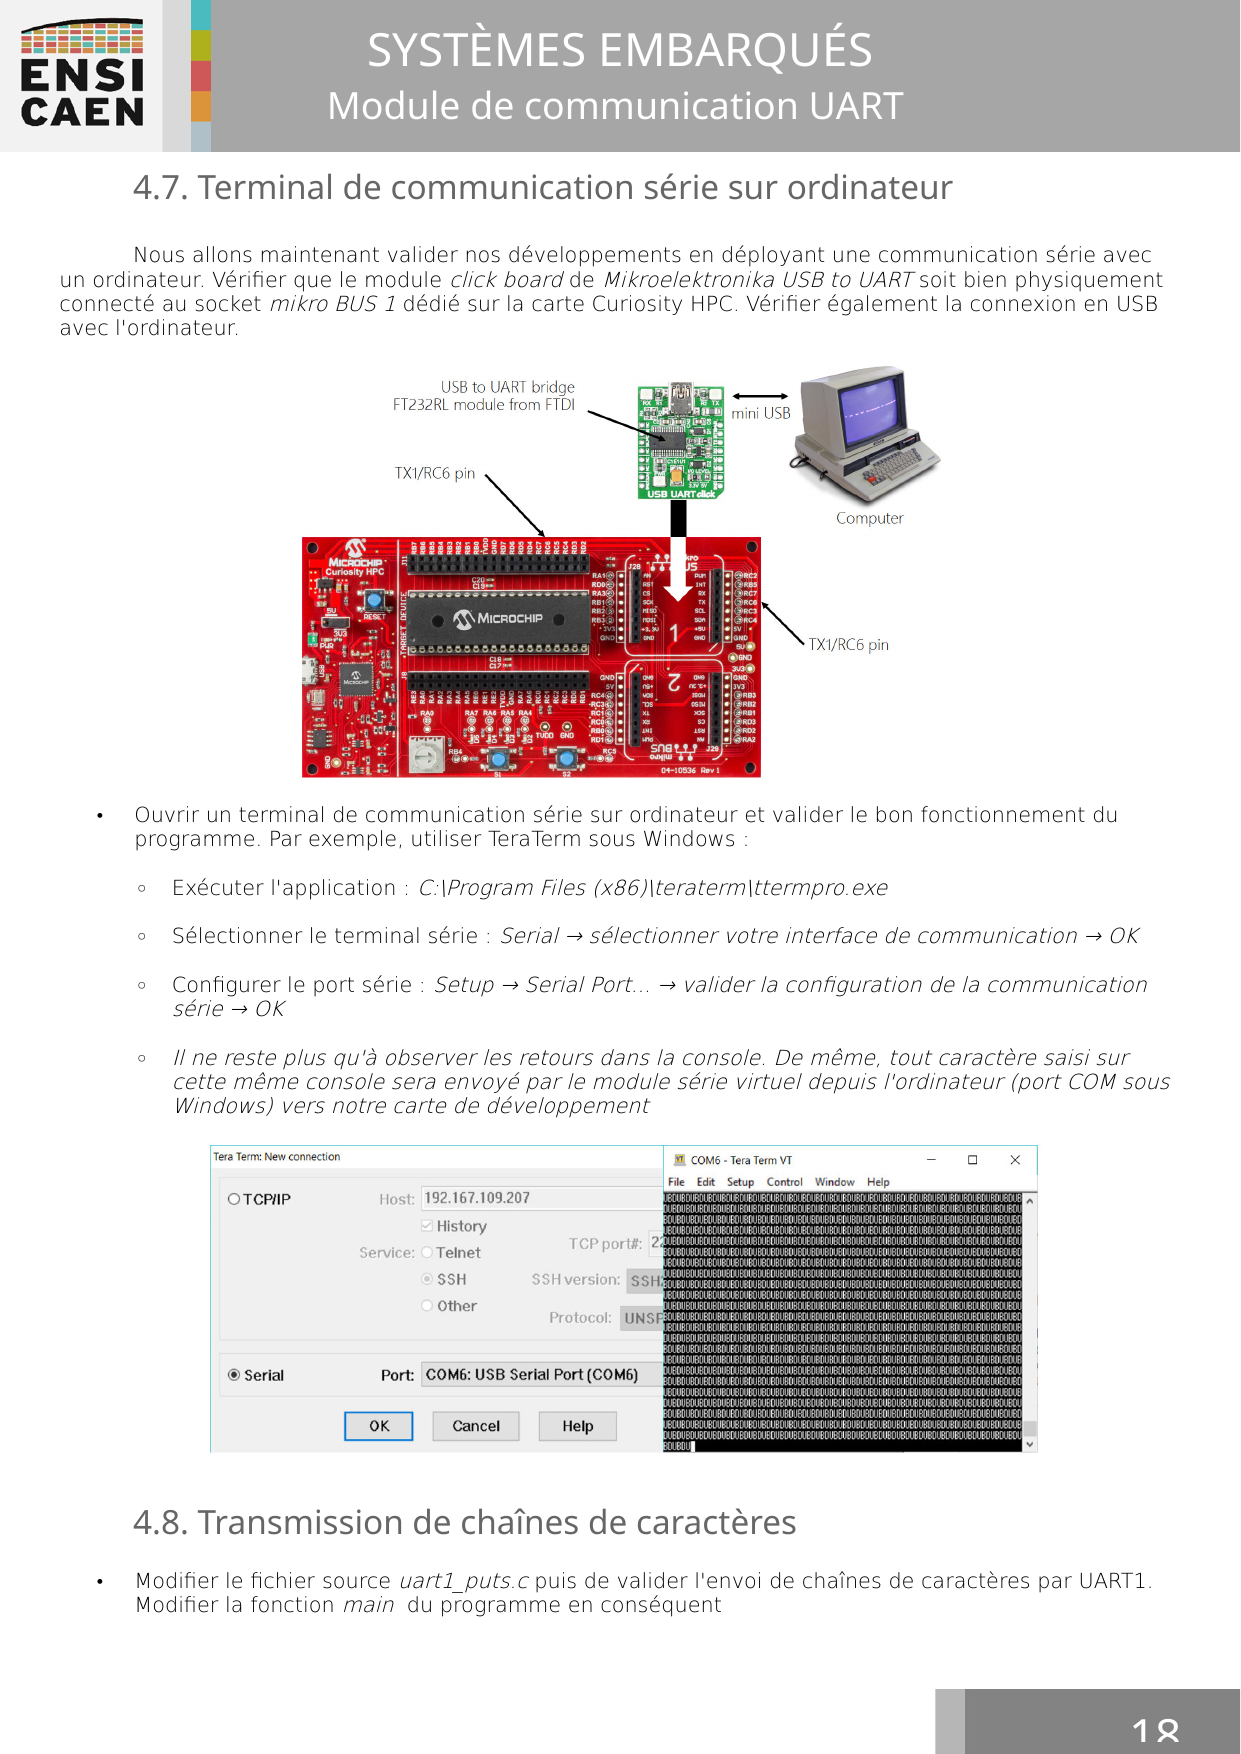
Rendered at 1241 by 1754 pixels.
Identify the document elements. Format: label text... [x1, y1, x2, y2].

list Il ne reste plus qu'à observer les retours dans la console. De même, tout caractère saisi sur cette même console sera envoyé par le module série virtuel depuis l'ordinateur (port COM sous Windows) vers notre carte de développement [134, 1046, 1181, 1118]
list Modifier le fichier source uart1_puts.c puis de valider l'envoi de chaînes de caractères par UART1. Modifier la fonction main du programme en conséquent [97, 1569, 1181, 1617]
picture [935, 1689, 1241, 1754]
text Nous allons maintenant valider nos développements en déployant une communication série avec un ordinateur. Vérifier que le module click board de Mikroelektronika USB to UART soit bien physiquement connecté au socket mikro BUS 1 dédié sur la carte Curiosity HPC. Vérifier également la connexion en USB avec l'ordinateur. [59, 243, 1181, 341]
text 4.8. Transmission de chaînes de caractères [59, 1499, 1181, 1544]
list Ouvrir un terminal de communication série sur ordinateur et valider le bon fonctionnement du programme. Par exemple, utiliser TeraTerm sous Windows : [97, 803, 1181, 851]
list Configurer le port série : Setup → Serial Port... → valider la configuration de la communication série → OK [134, 973, 1181, 1021]
list Exécuter l'application : C:\Program Files (x86)\teraterm\ttermpro.exe [134, 876, 1181, 900]
picture [290, 365, 950, 779]
picture [0, 0, 1241, 152]
list Sélectionner le terminal série : Serial → sélectionner votre interface de communication → OK [134, 924, 1181, 948]
text 4.7. Terminal de communication série sur ordinateur [59, 164, 1181, 209]
picture [180, 1142, 1060, 1454]
